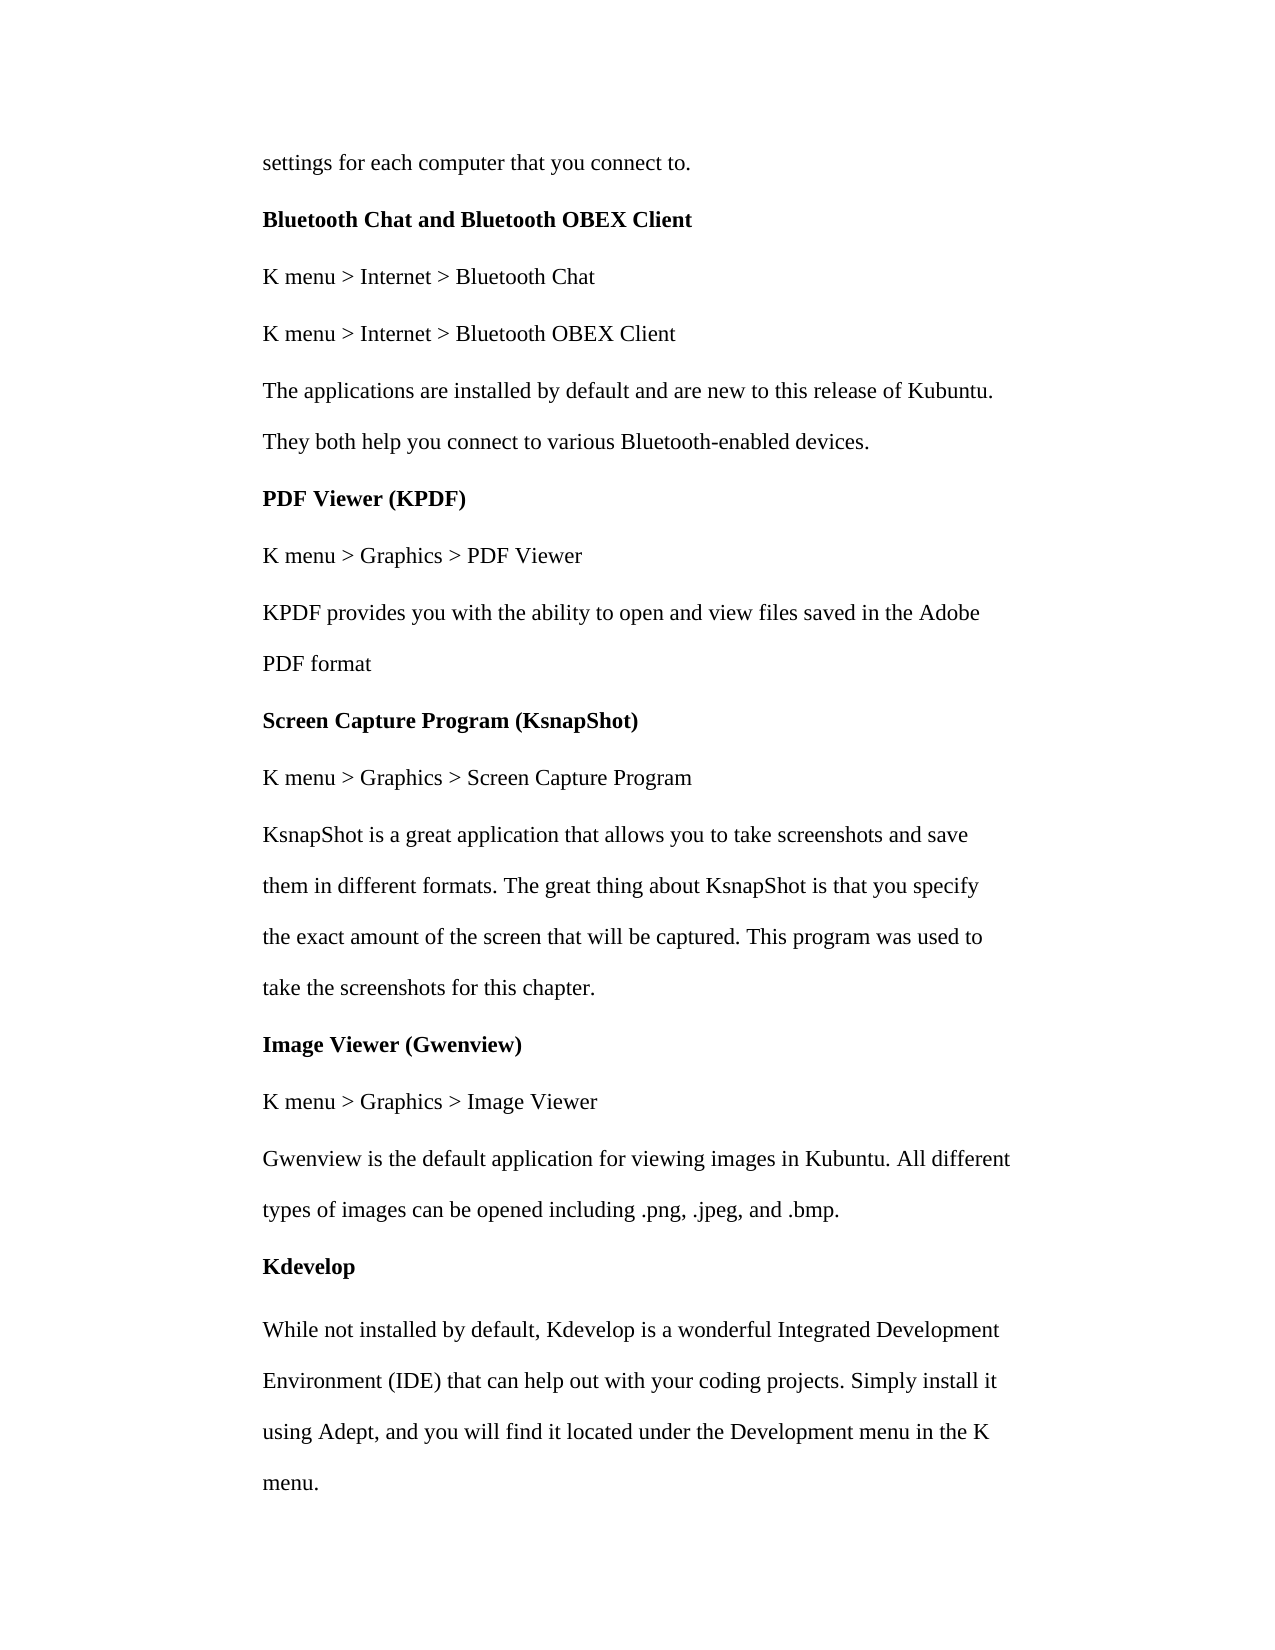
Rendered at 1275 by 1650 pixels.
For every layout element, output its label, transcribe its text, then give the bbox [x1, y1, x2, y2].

text Kdevelop [187, 1254, 1012, 1279]
text PDF Viewer (KPDF) [187, 486, 1012, 512]
text Gwenview is the default application for viewing images in Kubuntu. All different types of images can be opened including .png, .jpeg, and .bmp. [262, 1146, 1012, 1222]
text K menu > Internet > Bluetooth OBEX Client [262, 321, 1012, 347]
text The applications are installed by default and are new to this release of Kubuntu. They both help you connect to various Bluetooth-enabled devices. [262, 378, 1012, 454]
text Screen Capture Program (KsnapShot) [187, 708, 1012, 734]
text settings for each computer that you connect to. [262, 150, 1012, 175]
text KPDF provides you with the ability to open and view files saved in the Adobe PDF format [262, 600, 1012, 677]
text K menu > Graphics > PDF Viewer [262, 543, 1012, 569]
text KsnapShot is a great application that allows you to take screenshots and save them in different formats. The great thing about KsnapShot is that you specify the exact amount of the screen that will be captured. This program was used to take the screenshots for this chapter. [262, 822, 1012, 1000]
text K menu > Graphics > Screen Capture Program [262, 765, 1012, 791]
text Image Viewer (Gwenview) [187, 1032, 1012, 1057]
text While not installed by default, Kdevelop is a wonderful Integrated Development Environment (IDE) that can help out with your coding projects. Simply install it using Adept, and you will find it located under the Development menu in the K menu. [262, 1317, 1012, 1495]
text K menu > Graphics > Image Viewer [262, 1089, 1012, 1114]
text Bluetooth Chat and Bluetooth OBEX Client [187, 207, 1012, 232]
text K menu > Internet > Bluetooth Chat [262, 264, 1012, 289]
